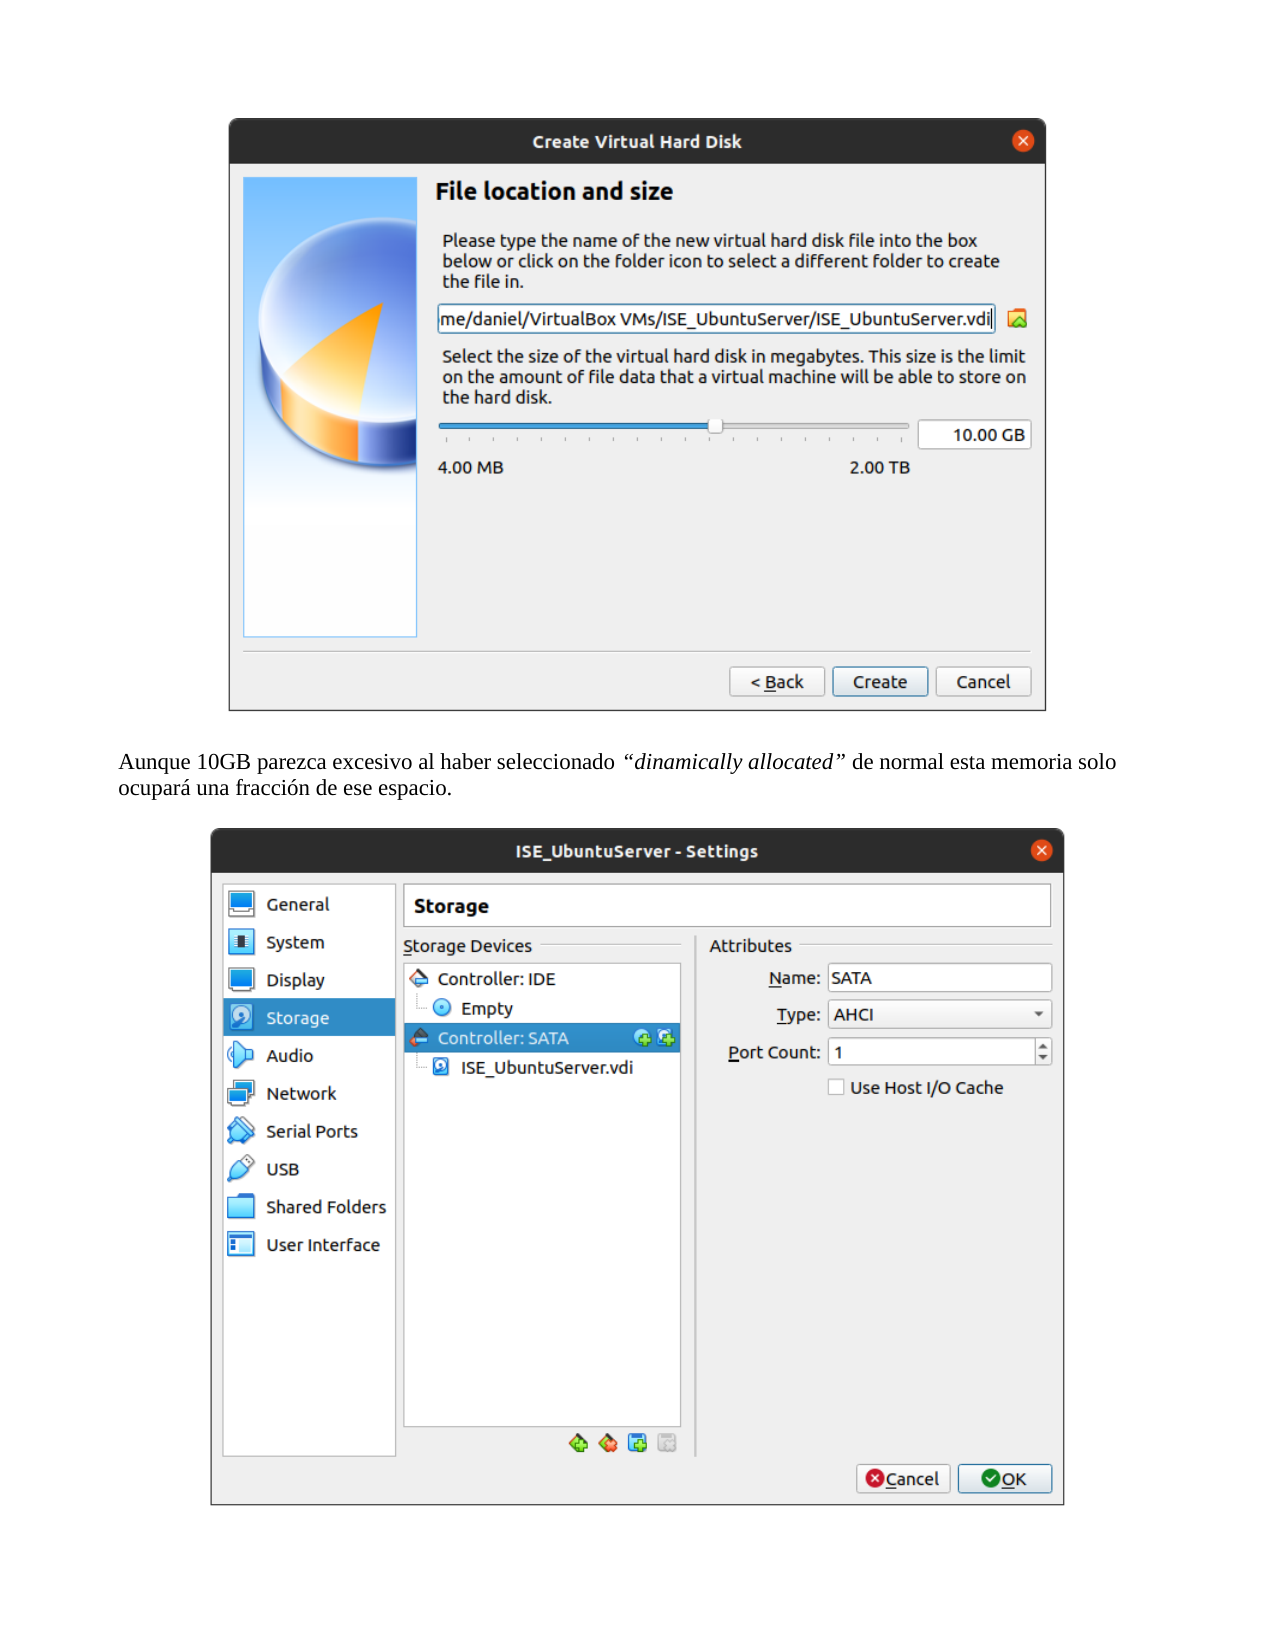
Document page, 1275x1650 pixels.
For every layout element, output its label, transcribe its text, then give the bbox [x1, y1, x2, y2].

text Aunque 10GB parezca excesivo al haber seleccionado “dinamically allocated” de normal esta memoria solo ocupará una fracción de ese espacio. [118, 748, 1157, 801]
picture [218, 118, 1057, 722]
picture [200, 828, 1075, 1516]
